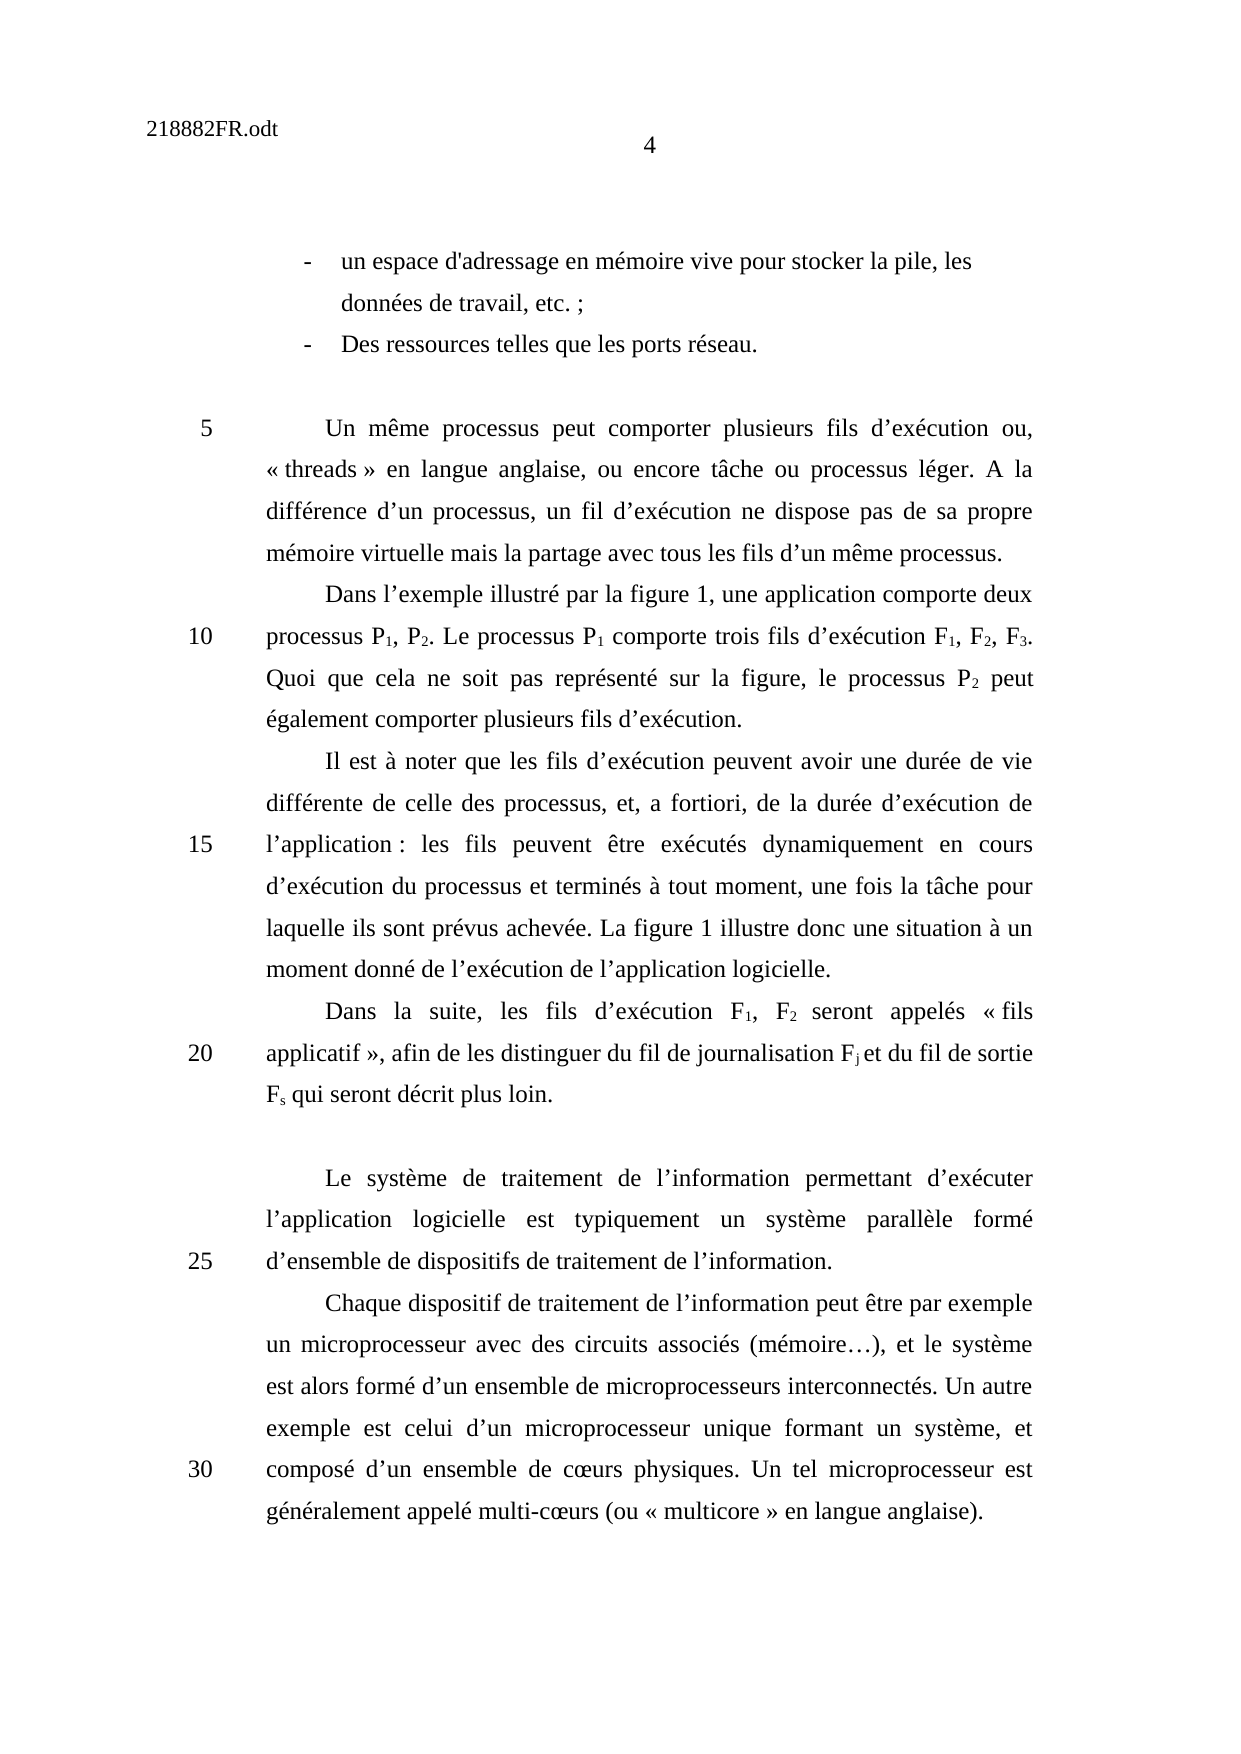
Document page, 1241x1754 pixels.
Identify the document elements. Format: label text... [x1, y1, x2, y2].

list un espace d'adressage en mémoire vive pour stocker la pile, les données de travail, etc. ; [303, 236, 1033, 319]
text Dans la suite, les fils d’exécution F1, F2 seront appelés « fils applicatif », afin de les distinguer du fil de journalisation Fj et du fil de sortie Fs qui seront décrit plus loin. [266, 986, 1033, 1111]
text Chaque dispositif de traitement de l’information peut être par exemple un microprocesseur avec des circuits associés (mémoire…), et le système est alors formé d’un ensemble de microprocesseurs interconnectés. Un autre exemple est celui d’un microprocesseur unique formant un système, et composé d’un ensemble de cœurs physiques. Un tel microprocesseur est généralement appelé multi-cœurs (ou « multicore » en langue anglaise). [266, 1278, 1033, 1528]
list Des ressources telles que les ports réseau. [303, 319, 1033, 361]
text Un même processus peut comporter plusieurs fils d’exécution ou, « threads » en langue anglaise, ou encore tâche ou processus léger. A la différence d’un processus, un fil d’exécution ne dispose pas de sa propre mémoire virtuelle mais la partage avec tous les fils d’un même processus. [266, 403, 1033, 569]
text Le système de traitement de l’information permettant d’exécuter l’application logicielle est typiquement un système parallèle formé d’ensemble de dispositifs de traitement de l’information. [266, 1153, 1033, 1278]
text Il est à noter que les fils d’exécution peuvent avoir une durée de vie différente de celle des processus, et, a fortiori, de la durée d’exécution de l’application : les fils peuvent être exécutés dynamiquement en cours d’exécution du processus et terminés à tout moment, une fois la tâche pour laquelle ils sont prévus achevée. La figure 1 illustre donc une situation à un moment donné de l’exécution de l’application logicielle. [266, 736, 1033, 986]
text Dans l’exemple illustré par la figure 1, une application comporte deux processus P1, P2. Le processus P1 comporte trois fils d’exécution F1, F2, F3. Quoi que cela ne soit pas représenté sur la figure, le processus P2 peut également comporter plusieurs fils d’exécution. [266, 569, 1033, 736]
